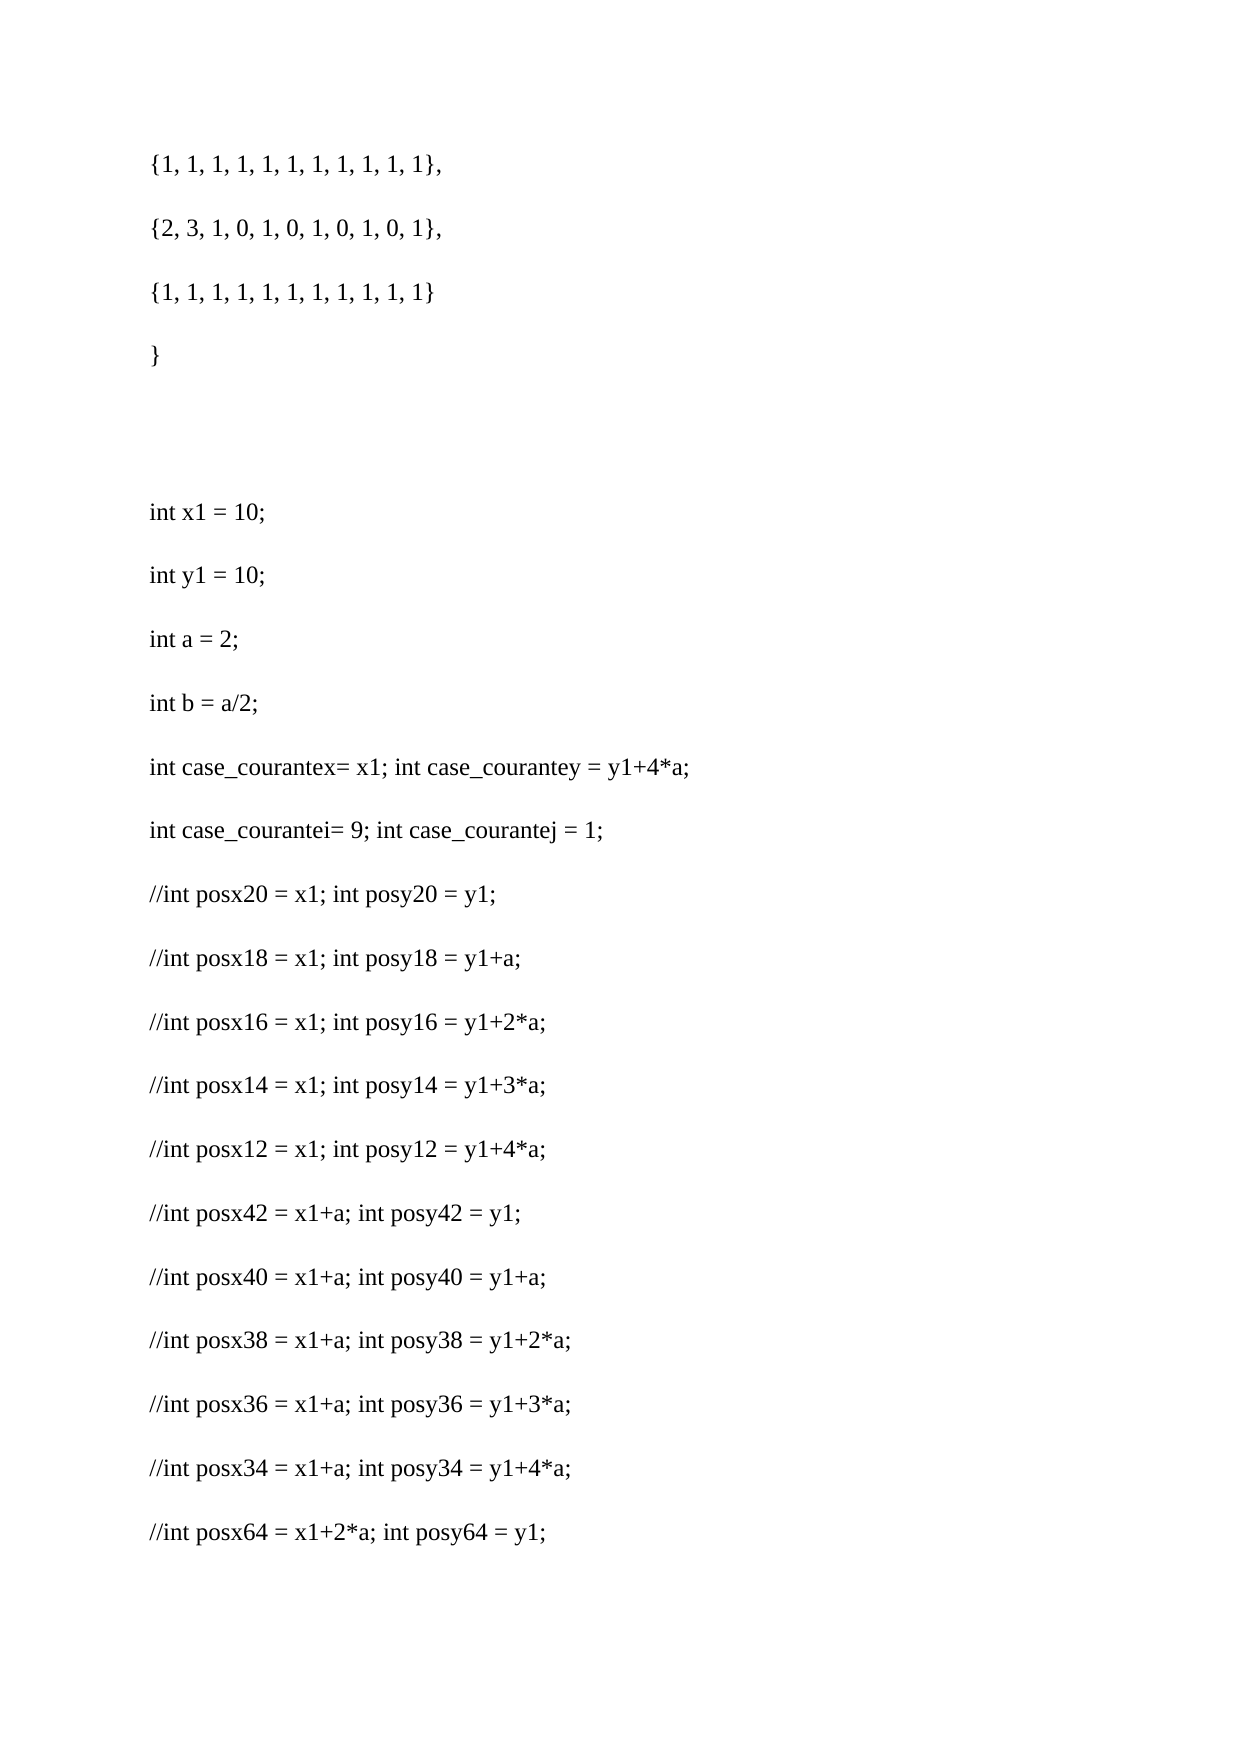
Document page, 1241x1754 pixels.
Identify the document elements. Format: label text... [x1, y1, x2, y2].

table_cell [148, 1037, 554, 1069]
table_header //int posx42 = x1+a; int posy42 = y1; [148, 1196, 529, 1228]
table_header //int posx16 = x1; int posy16 = y1+2*a; [148, 1005, 554, 1037]
table_cell [148, 1228, 529, 1260]
table_cell [148, 371, 169, 403]
table_cell [148, 527, 273, 559]
table_cell [148, 973, 529, 1005]
table_header //int posx40 = x1+a; int posy40 = y1+a; [148, 1260, 554, 1292]
table_header [148, 403, 158, 463]
table_header int case_courantex= x1; int case_courantey = y1+4*a; [148, 750, 698, 782]
table_cell [148, 655, 247, 686]
table_header //int posx18 = x1; int posy18 = y1+a; [148, 941, 529, 973]
table_header } [148, 339, 169, 371]
table_header int y1 = 10; [148, 559, 273, 591]
table_header //int posx38 = x1+a; int posy38 = y1+2*a; [148, 1324, 579, 1356]
table_cell [148, 591, 273, 623]
table_header int x1 = 10; [148, 495, 273, 527]
table_cell [148, 1420, 579, 1451]
table_cell [148, 1547, 554, 1579]
table_cell [148, 1483, 579, 1515]
table_cell [148, 1165, 554, 1196]
table_cell [148, 307, 443, 339]
table_cell [148, 910, 504, 941]
table_header int b = a/2; [148, 686, 266, 718]
table_header //int posx12 = x1; int posy12 = y1+4*a; [148, 1133, 554, 1164]
table_header //int posx14 = x1; int posy14 = y1+3*a; [148, 1069, 554, 1101]
table_cell [148, 243, 450, 275]
table_header //int posx20 = x1; int posy20 = y1; [148, 878, 504, 909]
table_header //int posx34 = x1+a; int posy34 = y1+4*a; [148, 1451, 579, 1483]
table_header //int posx64 = x1+2*a; int posy64 = y1; [148, 1515, 554, 1547]
table_cell [148, 718, 266, 750]
table_cell [148, 1101, 554, 1133]
table_header {1, 1, 1, 1, 1, 1, 1, 1, 1, 1, 1} [148, 275, 443, 307]
table_header int a = 2; [148, 623, 247, 654]
table_header {2, 3, 1, 0, 1, 0, 1, 0, 1, 0, 1}, [148, 211, 450, 243]
table_cell [148, 1356, 579, 1388]
table_cell [148, 180, 450, 211]
table_header int case_courantei= 9; int case_courantej = 1; [148, 814, 611, 846]
table_header {1, 1, 1, 1, 1, 1, 1, 1, 1, 1, 1}, [148, 148, 450, 179]
table_cell [148, 782, 698, 814]
table_cell [148, 846, 611, 878]
table_cell [148, 1292, 554, 1324]
table_cell [148, 463, 158, 495]
table_header //int posx36 = x1+a; int posy36 = y1+3*a; [148, 1388, 579, 1419]
